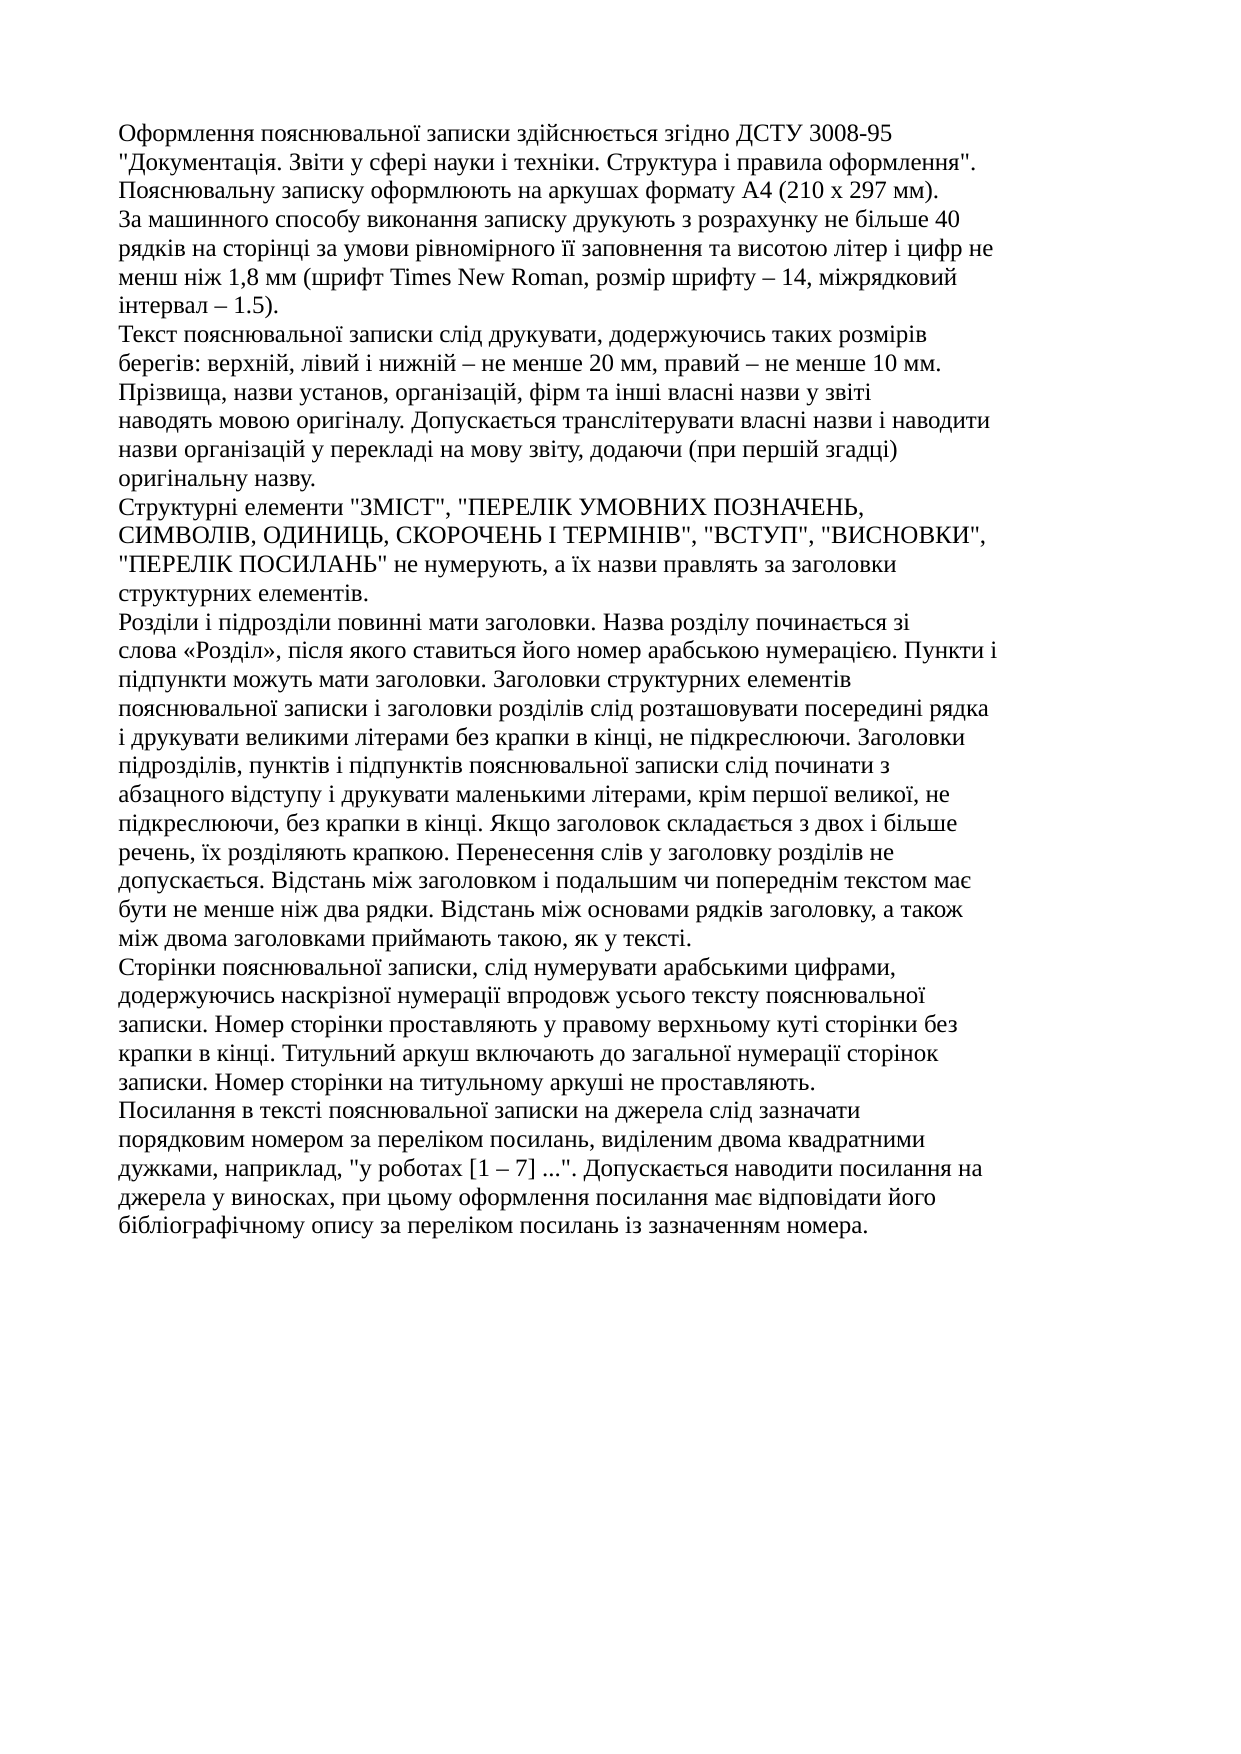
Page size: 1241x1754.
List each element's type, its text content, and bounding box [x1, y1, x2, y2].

text інтервал – 1.5). [118, 291, 1122, 319]
text 3а машинного способу виконання записку друкують з розрахунку не більше 40 [118, 204, 1122, 233]
text додержуючись наскрізної нумерації впродовж усього тексту пояснювальної [118, 981, 1122, 1009]
text Пояснювальну записку оформлюють на аркушах формату А4 (210 х 297 мм). [118, 176, 1122, 204]
text Розділи і підрозділи повинні мати заголовки. Назва розділу починається зі [118, 607, 1122, 636]
text джерела у виносках, при цьому оформлення посилання має відповідати його [118, 1182, 1122, 1211]
text назви організацій у перекладі на мову звіту, додаючи (при першій згадці) [118, 434, 1122, 463]
text записки. Номер сторінки проставляють у правому верхньому куті сторінки без [118, 1009, 1122, 1038]
text підпункти можуть мати заголовки. Заголовки структурних елементів [118, 664, 1122, 693]
text бібліографічному опису за переліком посилань із зазначенням номера. [118, 1211, 1122, 1239]
text абзацного відступу і друкувати маленькими літерами, крім першої великої, не [118, 779, 1122, 808]
text берегів: верхній, лівий і нижній – не менше 20 мм, правий – не менше 10 мм. [118, 348, 1122, 377]
text наводять мовою оригіналу. Допускається транслітерувати власні назви і наводити [118, 406, 1122, 434]
text "ПЕРЕЛІК ПОСИЛАНЬ" не нумерують, а їх назви правлять за заголовки [118, 549, 1122, 578]
text пояснювальної записки і заголовки розділів слід розташовувати посередині рядка [118, 693, 1122, 722]
text "Документація. Звіти у сфері науки і техніки. Структура і правила оформлення". [118, 147, 1122, 176]
text крапки в кінці. Титульний аркуш включають до загальної нумерації сторінок [118, 1038, 1122, 1067]
text СИМВОЛІВ, ОДИНИЦЬ, СКОРОЧЕНЬ І ТЕРМІНІВ", "ВСТУП", "ВИСНОВКИ", [118, 521, 1122, 549]
text Прізвища, назви установ, організацій, фірм та інші власні назви у звіті [118, 377, 1122, 406]
text підрозділів, пунктів і підпунктів пояснювальної записки слід починати з [118, 751, 1122, 779]
text бути не менше ніж два рядки. Відстань між основами рядків заголовку, а також [118, 894, 1122, 923]
text менш ніж 1,8 мм (шрифт Times New Roman, розмір шрифту – 14, міжрядковий [118, 262, 1122, 291]
text і друкувати великими літерами без крапки в кінці, не підкреслюючи. Заголовки [118, 722, 1122, 751]
text допускається. Відстань між заголовком і подальшим чи попереднім текстом має [118, 866, 1122, 894]
text записки. Номер сторінки на титульному аркуші не проставляють. [118, 1067, 1122, 1096]
text порядковим номером за переліком посилань, виділеним двома квадратними [118, 1124, 1122, 1153]
text речень, їх розділяють крапкою. Перенесення слів у заголовку розділів не [118, 837, 1122, 866]
text Посилання в тексті пояснювальної записки на джерела слід зазначати [118, 1096, 1122, 1124]
text підкреслюючи, без крапки в кінці. Якщо заголовок складається з двох і більше [118, 808, 1122, 837]
text Оформлення пояснювальної записки здійснюється згідно ДСТУ 3008-95 [118, 118, 1122, 147]
text рядків на сторінці за умови рівномірного її заповнення та висотою літер і цифр не [118, 233, 1122, 262]
text слова «Розділ», після якого ставиться його номер арабською нумерацією. Пункти і [118, 636, 1122, 664]
text Сторінки пояснювальної записки, слід нумерувати арабськими цифрами, [118, 952, 1122, 981]
text між двома заголовками приймають такою, як у тексті. [118, 923, 1122, 952]
text Текст пояснювальної записки слід друкувати, додержуючись таких розмірів [118, 319, 1122, 348]
text дужками, наприклад, "у роботах [1 – 7] ...". Допускається наводити посилання на [118, 1153, 1122, 1182]
text Структурні елементи "ЗМІСТ", "ПЕРЕЛІК УМОВНИХ ПОЗНАЧЕНЬ, [118, 492, 1122, 521]
text структурних елементів. [118, 578, 1122, 607]
text оригінальну назву. [118, 463, 1122, 492]
